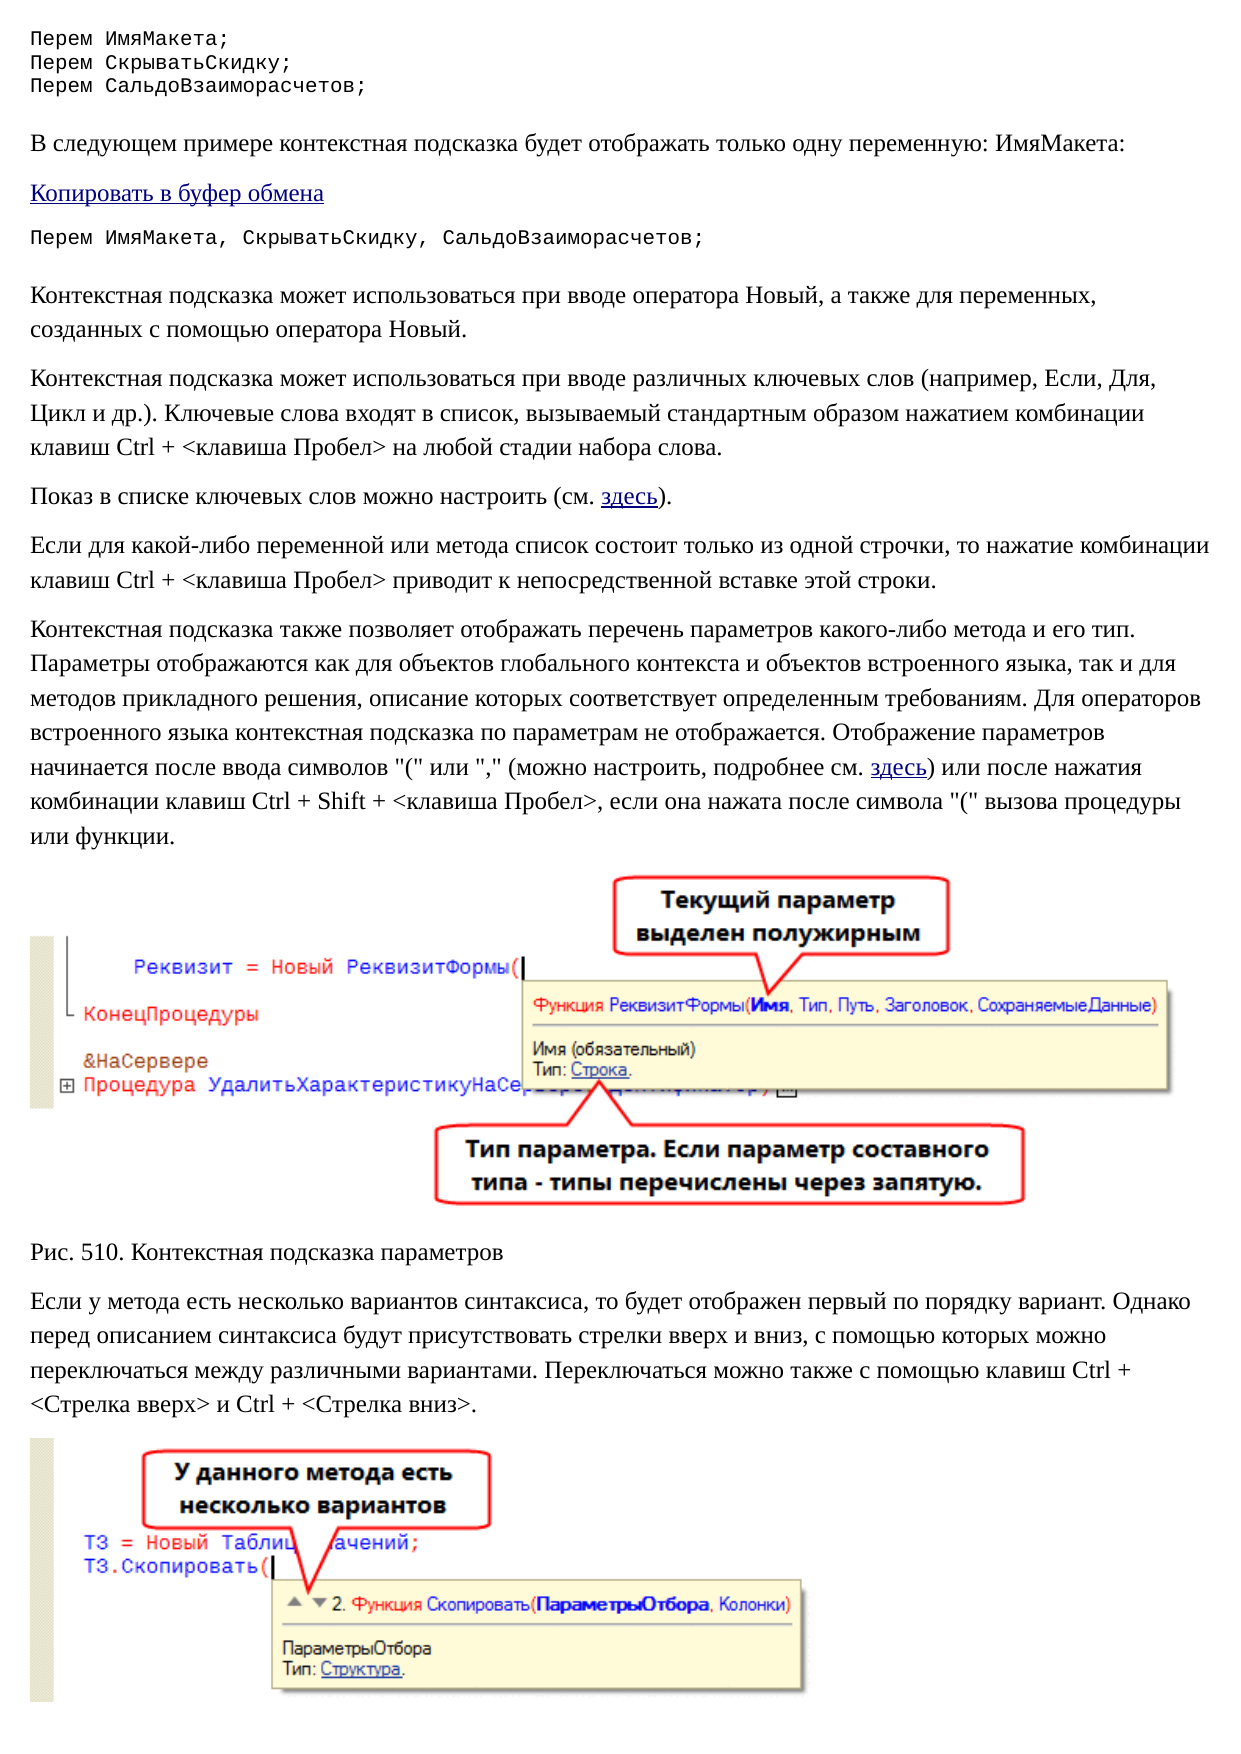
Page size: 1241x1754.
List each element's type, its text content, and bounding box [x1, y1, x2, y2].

picture [29, 1438, 816, 1702]
text Контекстная подсказка также позволяет отображать перечень параметров какого-либо метода и его тип. Параметры отображаются как для объектов глобального контекста и объектов встроенного языка, так и для методов прикладного решения, описание которых соответствует определенным требованиям. Для операторов встроенного языка контекстная подсказка по параметрам не отображается. Отображение параметров начинается после ввода символов "(" или "," (можно настроить, подробнее см. здесь) или после нажатия комбинации клавиш Ctrl + Shift + <клавиша Пробел>, если она нажата после символа "(" вызова процедуры или функции. [30, 614, 1211, 849]
picture [29, 870, 1179, 1217]
text Показ в списке ключевых слов можно настроить (см. здесь). [30, 481, 1211, 510]
text В следующем примере контекстная подсказка будет отображать только одну переменную: ИмяМакета: [30, 128, 1211, 157]
text Перем СкрыватьСкидку; [30, 52, 1211, 75]
text Перем ИмяМакета; [30, 28, 1211, 52]
text Перем СальдоВзаиморасчетов; [30, 75, 1211, 99]
text Копировать в буфер обмена [30, 178, 1211, 206]
text Перем ИмяМакета, СкрыватьСкидку, СальдоВзаиморасчетов; [30, 227, 1211, 250]
text Контекстная подсказка может использоваться при вводе оператора Новый, а также для переменных, созданных с помощью оператора Новый. [30, 280, 1211, 343]
text Если у метода есть несколько вариантов синтаксиса, то будет отображен первый по порядку вариант. Однако перед описанием синтаксиса будут присутствовать стрелки вверх и вниз, с помощью которых можно переключаться между различными вариантами. Переключаться можно также с помощью клавиш Ctrl + <Стрелка вверх> и Ctrl + <Стрелка вниз>. [30, 1286, 1211, 1418]
text Рис. 510. Контекстная подсказка параметров [30, 1237, 1211, 1266]
text Контекстная подсказка может использоваться при вводе различных ключевых слов (например, Если, Для, Цикл и др.). Ключевые слова входят в список, вызываемый стандартным образом нажатием комбинации клавиш Ctrl + <клавиша Пробел> на любой стадии набора слова. [30, 363, 1211, 461]
text Если для какой-либо переменной или метода список состоит только из одной строчки, то нажатие комбинации клавиш Ctrl + <клавиша Пробел> приводит к непосредственной вставке этой строки. [30, 530, 1211, 594]
